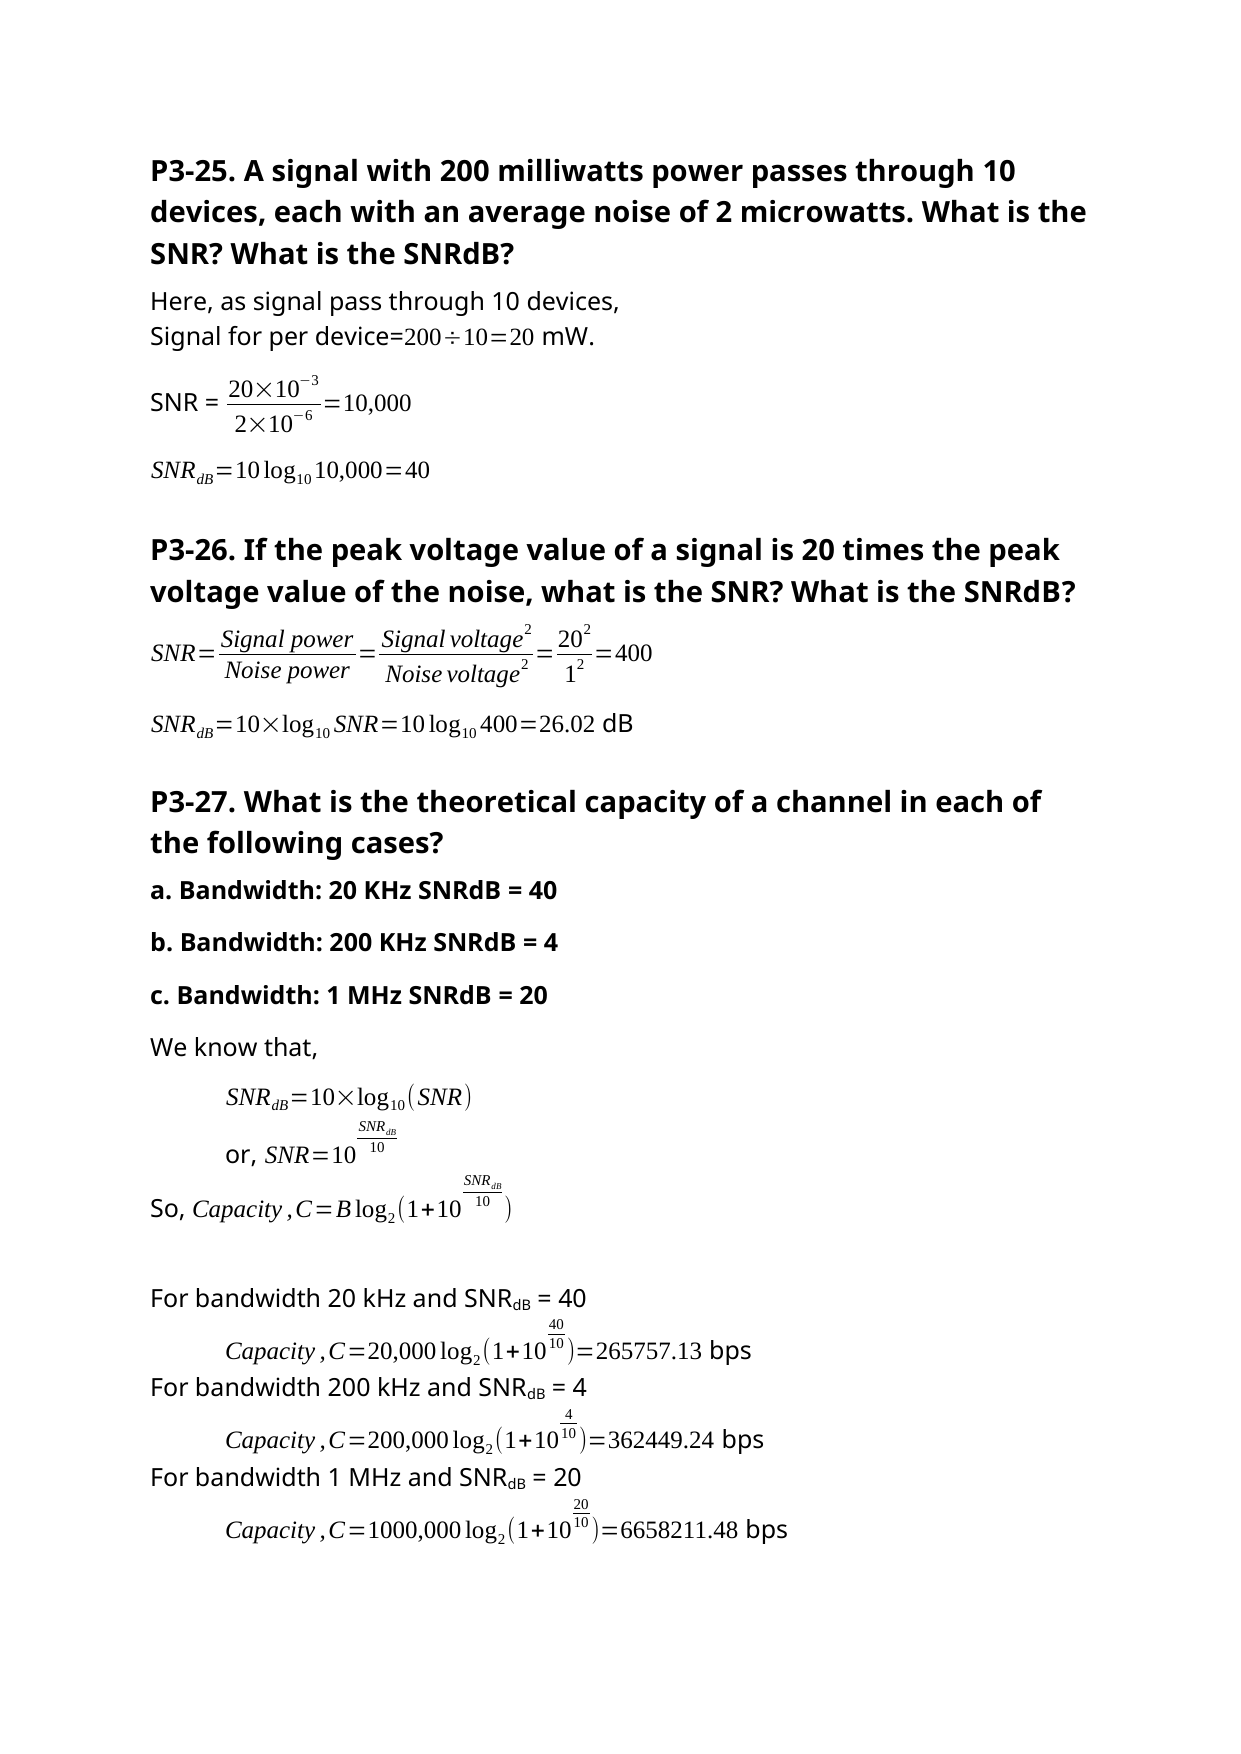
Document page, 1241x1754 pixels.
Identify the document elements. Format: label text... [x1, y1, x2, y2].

subtitle P3-27. What is the theoretical capacity of a channel in each of the following cases? [150, 781, 1091, 862]
text Here, as signal pass through 10 devices, Signal for per device= mW. [150, 283, 1091, 353]
text We know that, [150, 1030, 1091, 1064]
subtitle P3-25. A signal with 200 milliwatts power passes through 10 devices, each with an average noise of 2 microwatts. What is the SNR? What is the SNRdB? [150, 150, 1091, 273]
text c. Bandwidth: 1 MHz SNRdB = 20 [150, 977, 1091, 1011]
text For bandwidth 20 kHz and SNRdB = 40 bps For bandwidth 200 kHz and SNRdB = 4 bps For bandwidth 1 MHz and SNRdB = 20 bps [150, 1245, 1091, 1548]
text SNR = [150, 371, 1091, 438]
text dB [150, 706, 1091, 742]
text or, So, [150, 1082, 1091, 1226]
subtitle P3-26. If the peak voltage value of a signal is 20 times the peak voltage value of the noise, what is the SNR? What is the SNRdB? [150, 529, 1091, 611]
text a. Bandwidth: 20 KHz SNRdB = 40 [150, 872, 1091, 907]
text b. Bandwidth: 200 KHz SNRdB = 4 [150, 925, 1091, 959]
